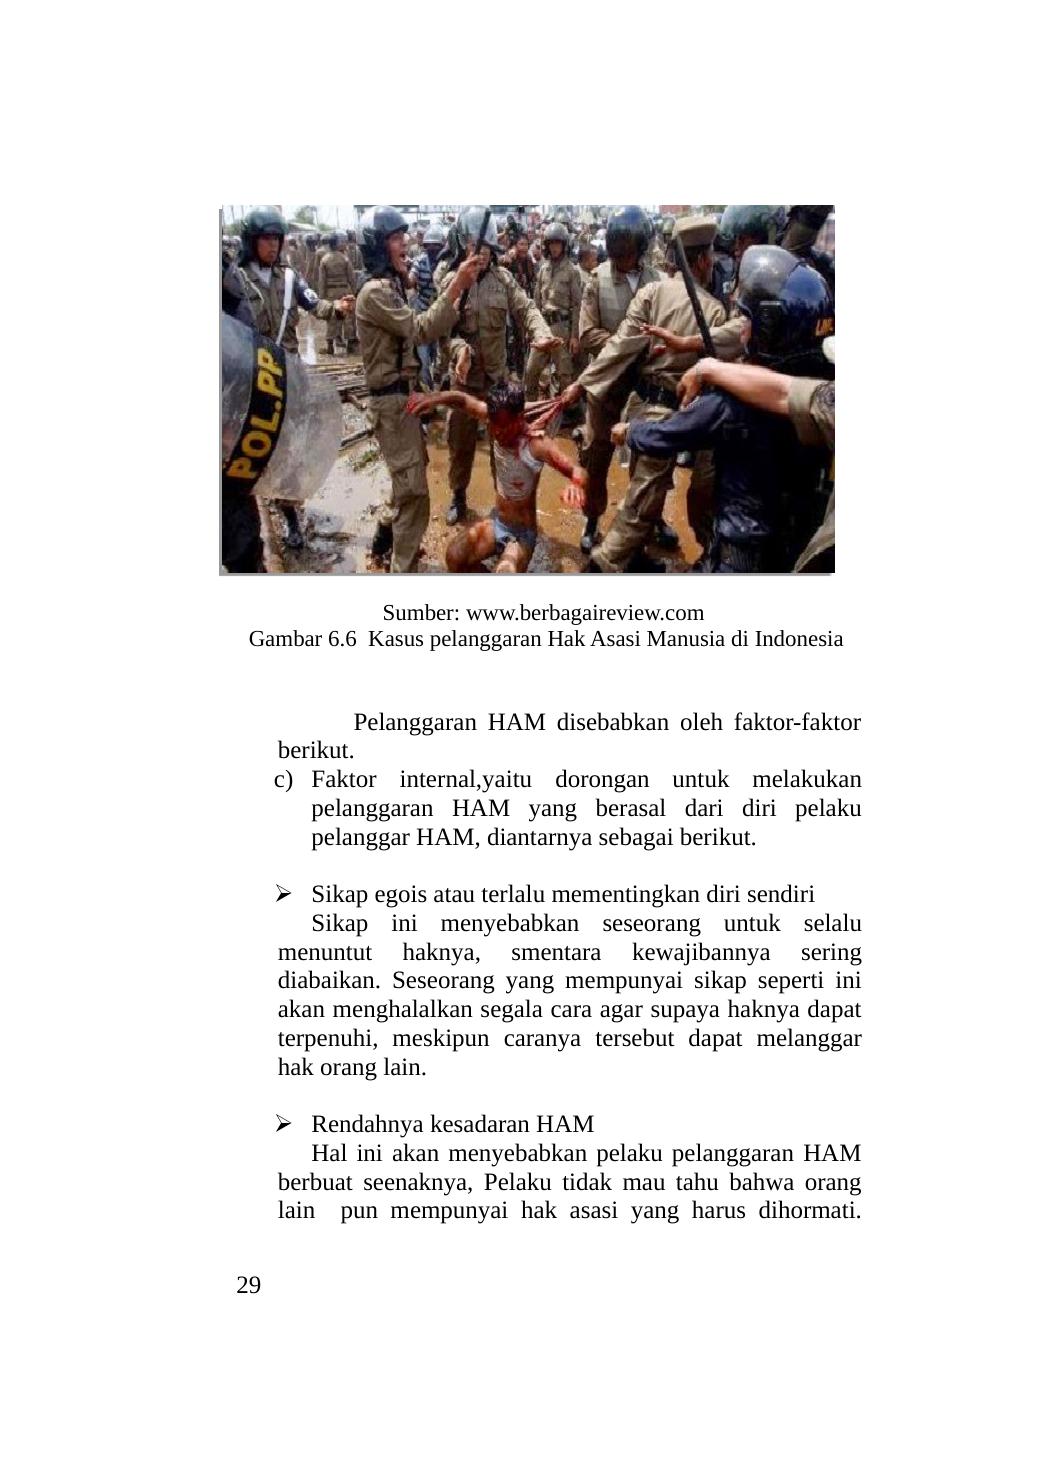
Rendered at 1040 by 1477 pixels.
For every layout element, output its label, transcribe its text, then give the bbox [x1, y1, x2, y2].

list Rendahnya kesadaran HAM [274, 1109, 862, 1138]
picture [222, 205, 835, 573]
list Sikap egois atau terlalu mementingkan diri sendiri [274, 879, 862, 908]
text Pelanggaran HAM disebabkan oleh faktor-faktor berikut. [278, 707, 862, 764]
list Gambar 6.6 Kasus pelanggaran Hak Asasi Manusia di Indonesia [236, 625, 862, 652]
text Sumber: www.berbagaireview.com [236, 177, 862, 625]
list Faktor internal,yaitu dorongan untuk melakukan pelanggaran HAM yang berasal dari diri pelaku pelanggar HAM, diantarnya sebagai berikut. [274, 764, 862, 851]
text Hal ini akan menyebabkan pelaku pelanggaran HAM berbuat seenaknya, Pelaku tidak mau tahu bahwa orang lain pun mempunyai hak asasi yang harus dihormati. [278, 1138, 862, 1224]
text Sikap ini menyebabkan seseorang untuk selalu menuntut haknya, smentara kewajibannya sering diabaikan. Seseorang yang mempunyai sikap seperti ini akan menghalalkan segala cara agar supaya haknya dapat terpenuhi, meskipun caranya tersebut dapat melanggar hak orang lain. [278, 908, 862, 1081]
